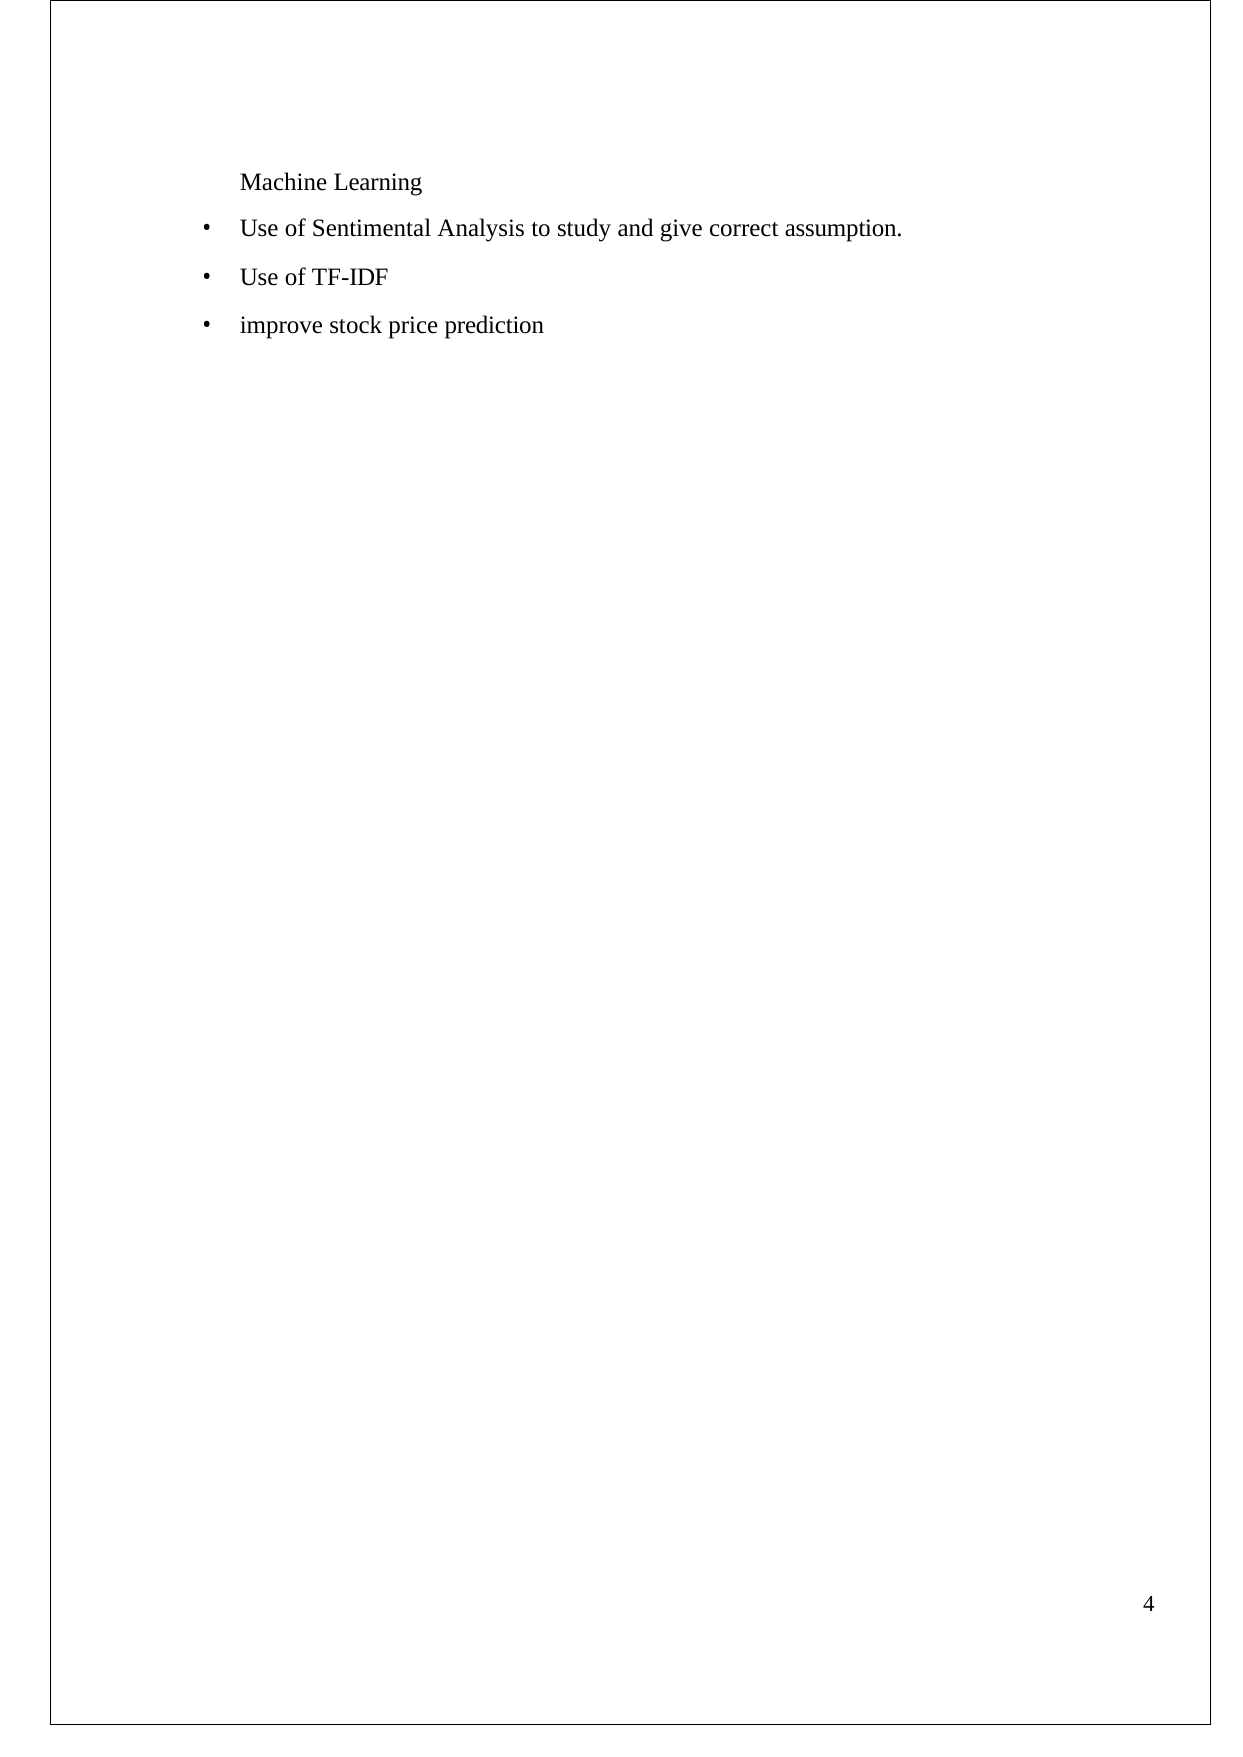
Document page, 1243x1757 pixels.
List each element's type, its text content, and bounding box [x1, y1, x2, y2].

list Use of Sentimental Analysis to study and give correct assumption. [202, 210, 1178, 244]
list improve stock price prediction [202, 307, 1178, 341]
text Machine Learning [239, 167, 1178, 195]
list Use of TF-IDF [202, 258, 1178, 292]
